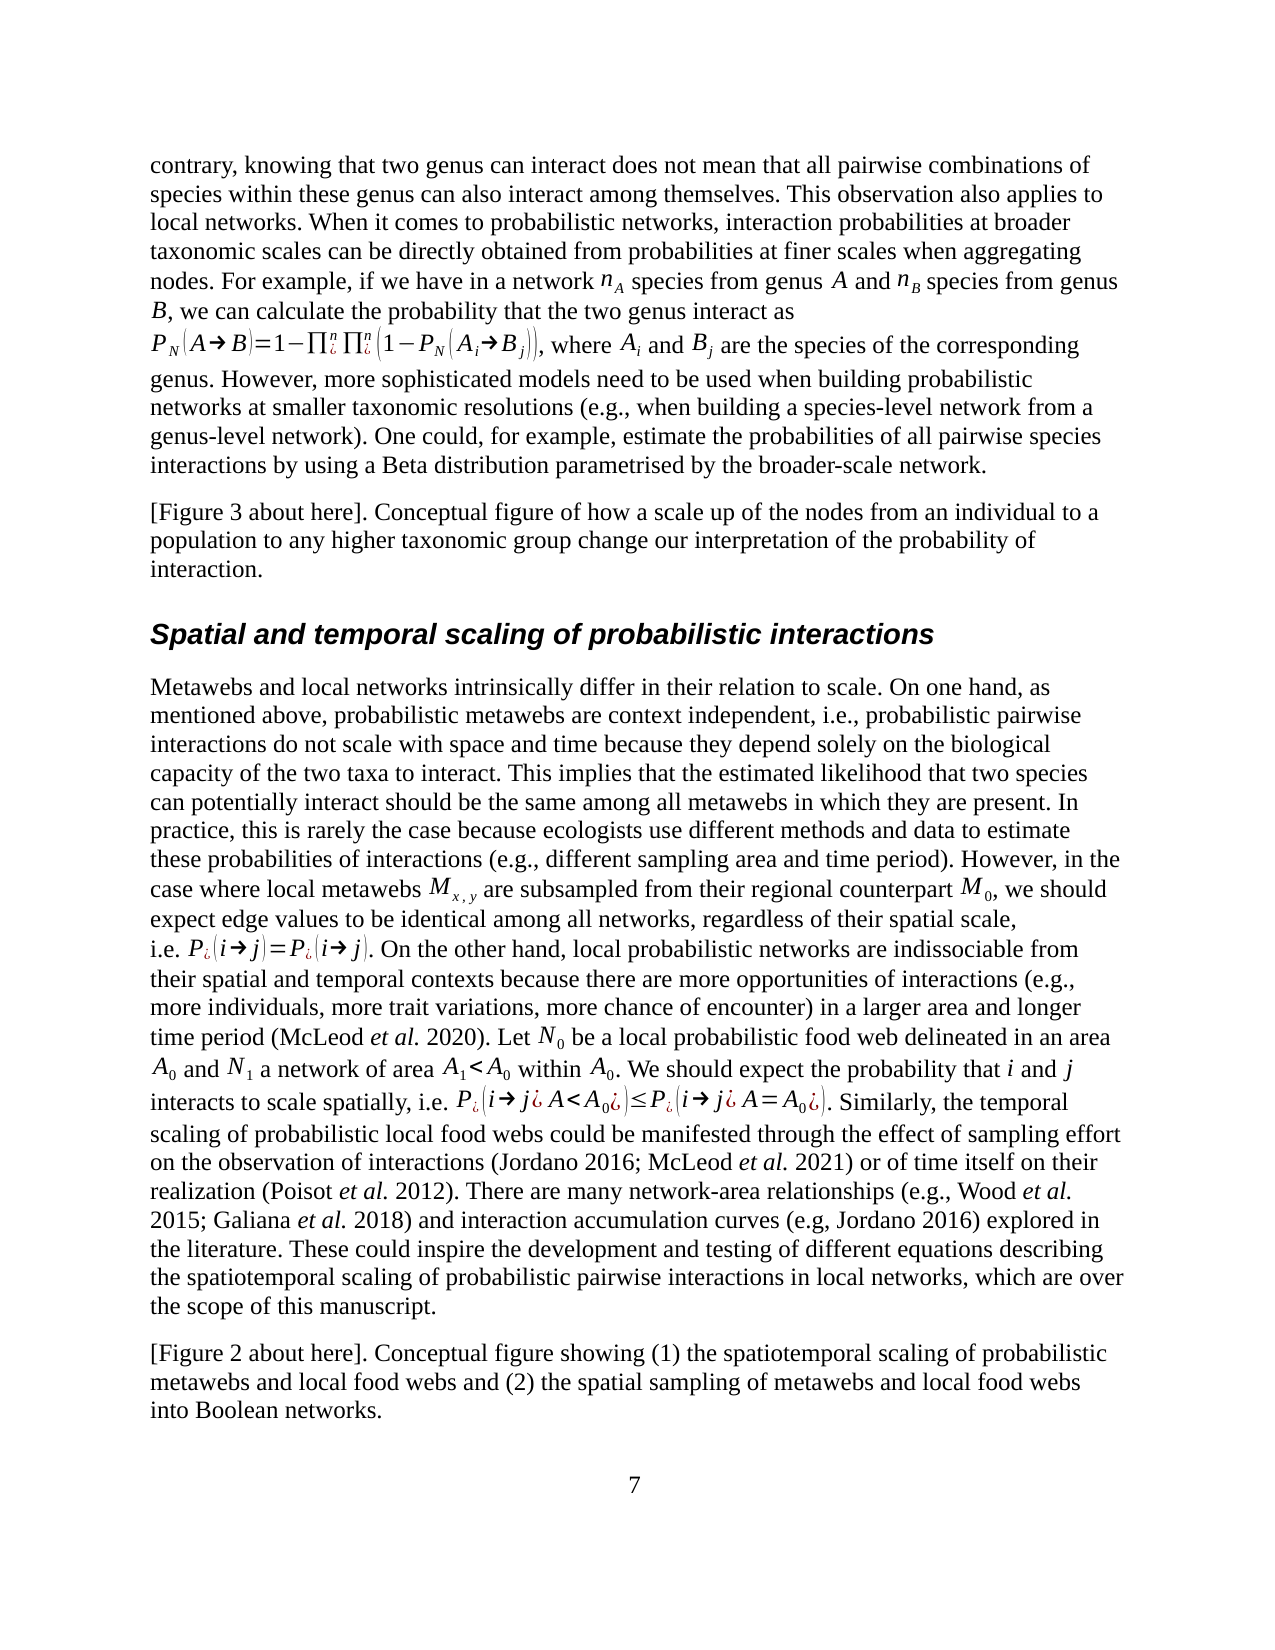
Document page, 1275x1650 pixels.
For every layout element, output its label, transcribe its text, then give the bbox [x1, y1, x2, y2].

subtitle Spatial and temporal scaling of probabilistic interactions [150, 617, 1125, 650]
text [Figure 2 about here]. Conceptual figure showing (1) the spatiotemporal scaling of probabilistic metawebs and local food webs and (2) the spatial sampling of metawebs and local food webs into Boolean networks. [150, 1338, 1125, 1424]
text Metawebs and local networks intrinsically differ in their relation to scale. On one hand, as mentioned above, probabilistic metawebs are context independent, i.e., probabilistic pairwise interactions do not scale with space and time because they depend solely on the biological capacity of the two taxa to interact. This implies that the estimated likelihood that two species can potentially interact should be the same among all metawebs in which they are present. In practice, this is rarely the case because ecologists use different methods and data to estimate these probabilities of interactions (e.g., different sampling area and time period). However, in the case where local metawebs are subsampled from their regional counterpart , we should expect edge values to be identical among all networks, regardless of their spatial scale, i.e. . On the other hand, local probabilistic networks are indissociable from their spatial and temporal contexts because there are more opportunities of interactions (e.g., more individuals, more trait variations, more chance of encounter) in a larger area and longer time period (McLeod et al. 2020). Let be a local probabilistic food web delineated in an area and a network of area within . We should expect the probability that and interacts to scale spatially, i.e. . Similarly, the temporal scaling of probabilistic local food webs could be manifested through the effect of sampling effort on the observation of interactions (Jordano 2016; McLeod et al. 2021) or of time itself on their realization (Poisot et al. 2012). There are many network-area relationships (e.g., Wood et al. 2015; Galiana et al. 2018) and interaction accumulation curves (e.g, Jordano 2016) explored in the literature. These could inspire the development and testing of different equations describing the spatiotemporal scaling of probabilistic pairwise interactions in local networks, which are over the scope of this manuscript. [150, 672, 1125, 1320]
text There are a lot of similarities between taxonomic and spatiotemporal scaling of probabilistic interactions. Fundamentally, these types of scaling are just different ways to aggregate individuals into broader nodes, either spatially, temporally, or taxonomically. However, there are also important differences between them. First, in metawebs, if we know that two species have the capacity to interact, we can infer that their respective genus should also be able to interact (i.e., there should be at least two individuals within these genus that can interact). On the contrary, knowing that two genus can interact does not mean that all pairwise combinations of species within these genus can also interact among themselves. This observation also applies to local networks. When it comes to probabilistic networks, interaction probabilities at broader taxonomic scales can be directly obtained from probabilities at finer scales when aggregating nodes. For example, if we have in a network species from genus and species from genus , we can calculate the probability that the two genus interact as , where and are the species of the corresponding genus. However, more sophisticated models need to be used when building probabilistic networks at smaller taxonomic resolutions (e.g., when building a species-level network from a genus-level network). One could, for example, estimate the probabilities of all pairwise species interactions by using a Beta distribution parametrised by the broader-scale network. [150, 150, 1125, 479]
text [Figure 3 about here]. Conceptual figure of how a scale up of the nodes from an individual to a population to any higher taxonomic group change our interpretation of the probability of interaction. [150, 497, 1125, 583]
